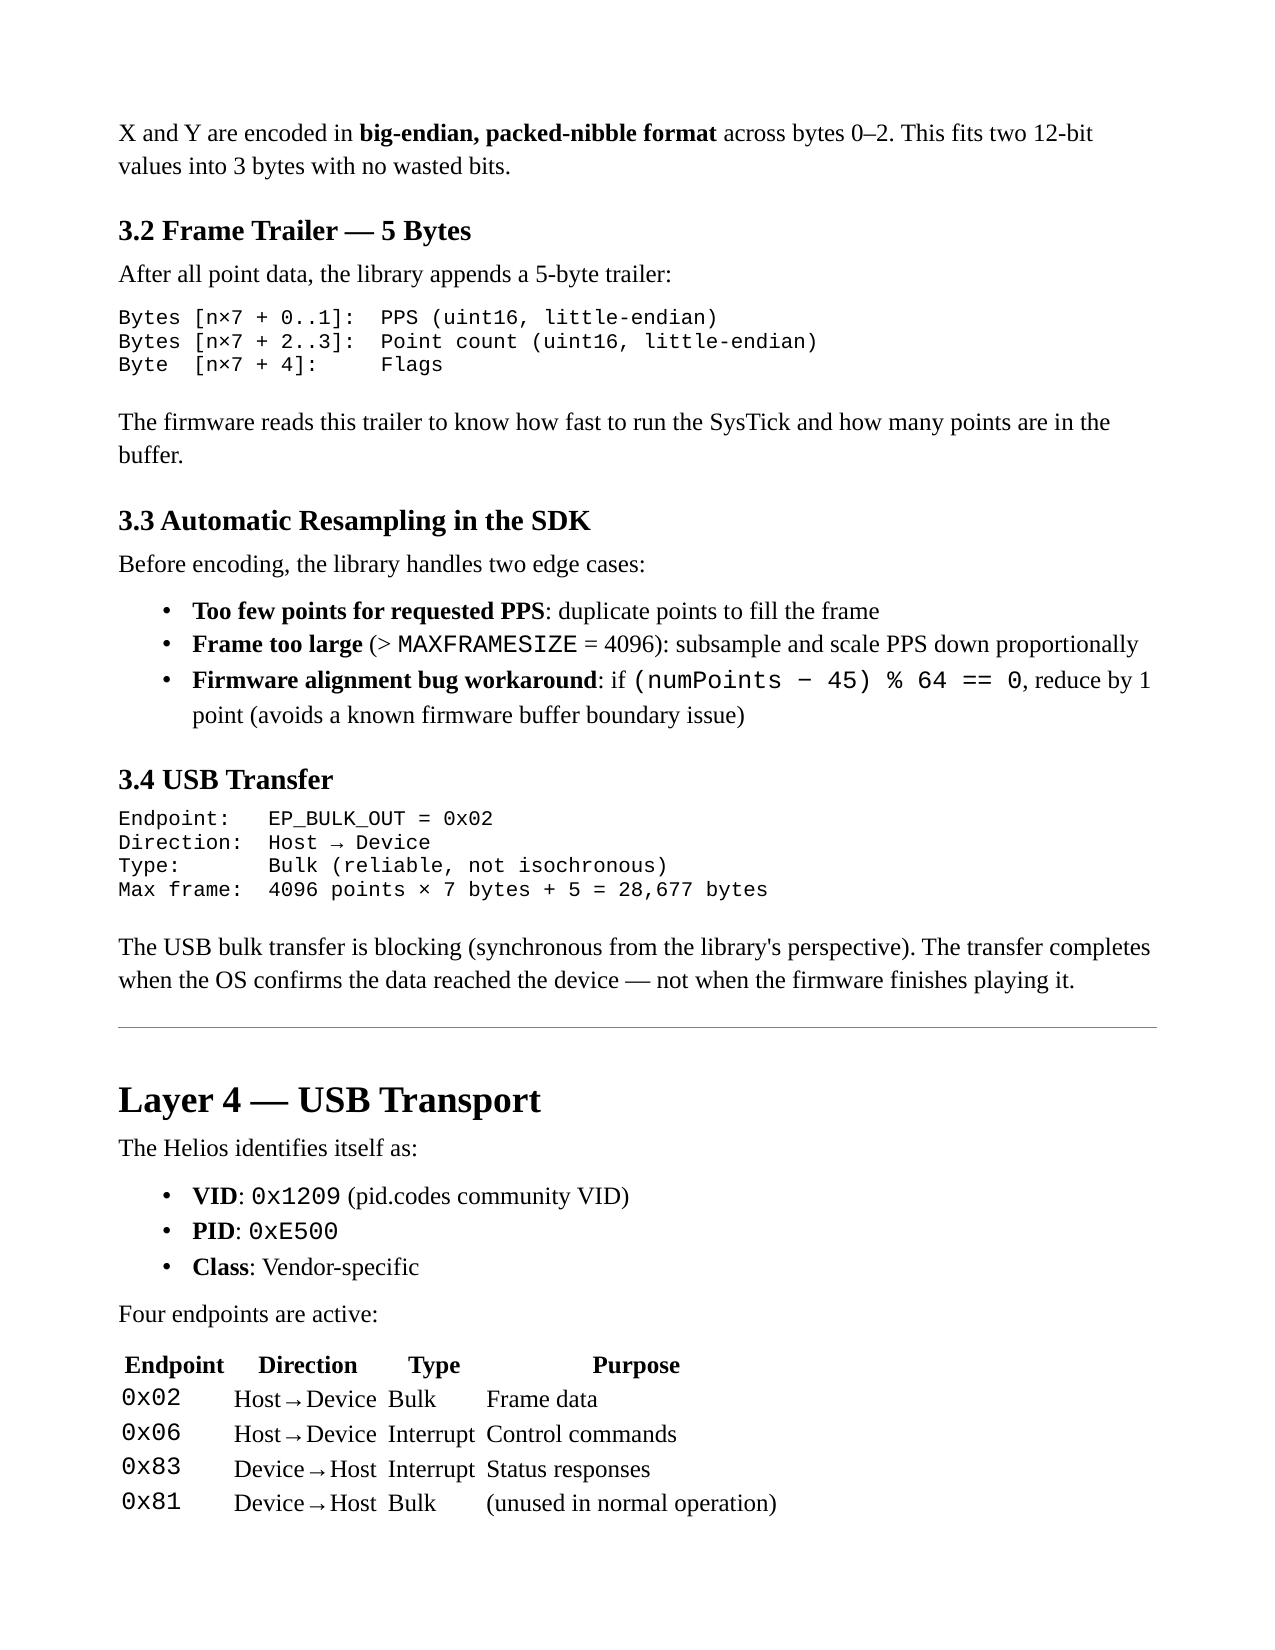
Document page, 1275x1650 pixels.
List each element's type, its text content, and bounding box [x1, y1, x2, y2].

table_cell Interrupt [385, 1451, 483, 1485]
text Byte [n×7 + 4]: Flags [118, 354, 1157, 378]
text Type: Bulk (reliable, not isochronous) [118, 855, 1157, 879]
table_cell 0x02 [118, 1382, 231, 1416]
table_header Purpose [483, 1347, 789, 1382]
text Max frame: 4096 points × 7 bytes + 5 = 28,677 bytes [118, 879, 1157, 903]
table_cell Bulk [385, 1485, 483, 1520]
text After all point data, the library appends a 5-byte trailer: [118, 259, 1157, 288]
table_cell Device→Host [231, 1451, 385, 1485]
text The USB bulk transfer is blocking (synchronous from the library's perspective). The transfer completes when the OS confirms the data reached the device — not when the firmware finishes playing it. [118, 932, 1157, 994]
table_cell Device→Host [231, 1485, 385, 1520]
table_cell (unused in normal operation) [483, 1485, 789, 1520]
text Bytes [n×7 + 0..1]: PPS (uint16, little-endian) [118, 307, 1157, 331]
table_cell Host→Device [231, 1416, 385, 1451]
table_header Direction [231, 1347, 385, 1382]
table_cell Status responses [483, 1451, 789, 1485]
text Direction: Host → Device [118, 832, 1157, 855]
table_cell 0x06 [118, 1416, 231, 1451]
table_cell Interrupt [385, 1416, 483, 1451]
table_cell Host→Device [231, 1382, 385, 1416]
list Frame too large (> MAXFRAMESIZE = 4096): subsample and scale PPS down proportionally [162, 629, 1157, 660]
text Endpoint: EP_BULK_OUT = 0x02 [118, 808, 1157, 832]
table_cell Bulk [385, 1382, 483, 1416]
subtitle 3.2 Frame Trailer — 5 Bytes [118, 213, 1157, 247]
subtitle 3.4 USB Transfer [118, 762, 1157, 796]
list PID: 0xE500 [162, 1216, 1157, 1247]
list Class: Vendor-specific [162, 1252, 1157, 1281]
text Before encoding, the library handles two edge cases: [118, 549, 1157, 577]
table_header Type [385, 1347, 483, 1382]
table_cell Control commands [483, 1416, 789, 1451]
text The firmware reads this trailer to know how fast to run the SysTick and how many points are in the buffer. [118, 407, 1157, 469]
table_cell 0x81 [118, 1485, 231, 1520]
text The Helios identifies itself as: [118, 1133, 1157, 1162]
text X and Y are encoded in big-endian, packed-nibble format across bytes 0–2. This fits two 12-bit values into 3 bytes with no wasted bits. [118, 118, 1157, 180]
list Too few points for requested PPS: duplicate points to fill the frame [162, 596, 1157, 625]
text Bytes [n×7 + 2..3]: Point count (uint16, little-endian) [118, 331, 1157, 354]
table_header Endpoint [118, 1347, 231, 1382]
list VID: 0x1209 (pid.codes community VID) [162, 1181, 1157, 1212]
table_cell 0x83 [118, 1451, 231, 1485]
subtitle 3.3 Automatic Resampling in the SDK [118, 503, 1157, 536]
text Four endpoints are active: [118, 1299, 1157, 1328]
table_cell Frame data [483, 1382, 789, 1416]
subtitle Layer 4 — USB Transport [118, 1078, 1157, 1121]
list Firmware alignment bug workaround: if (numPoints − 45) % 64 == 0, reduce by 1 point (avoids a known firmware buffer boundary issue) [162, 665, 1157, 728]
